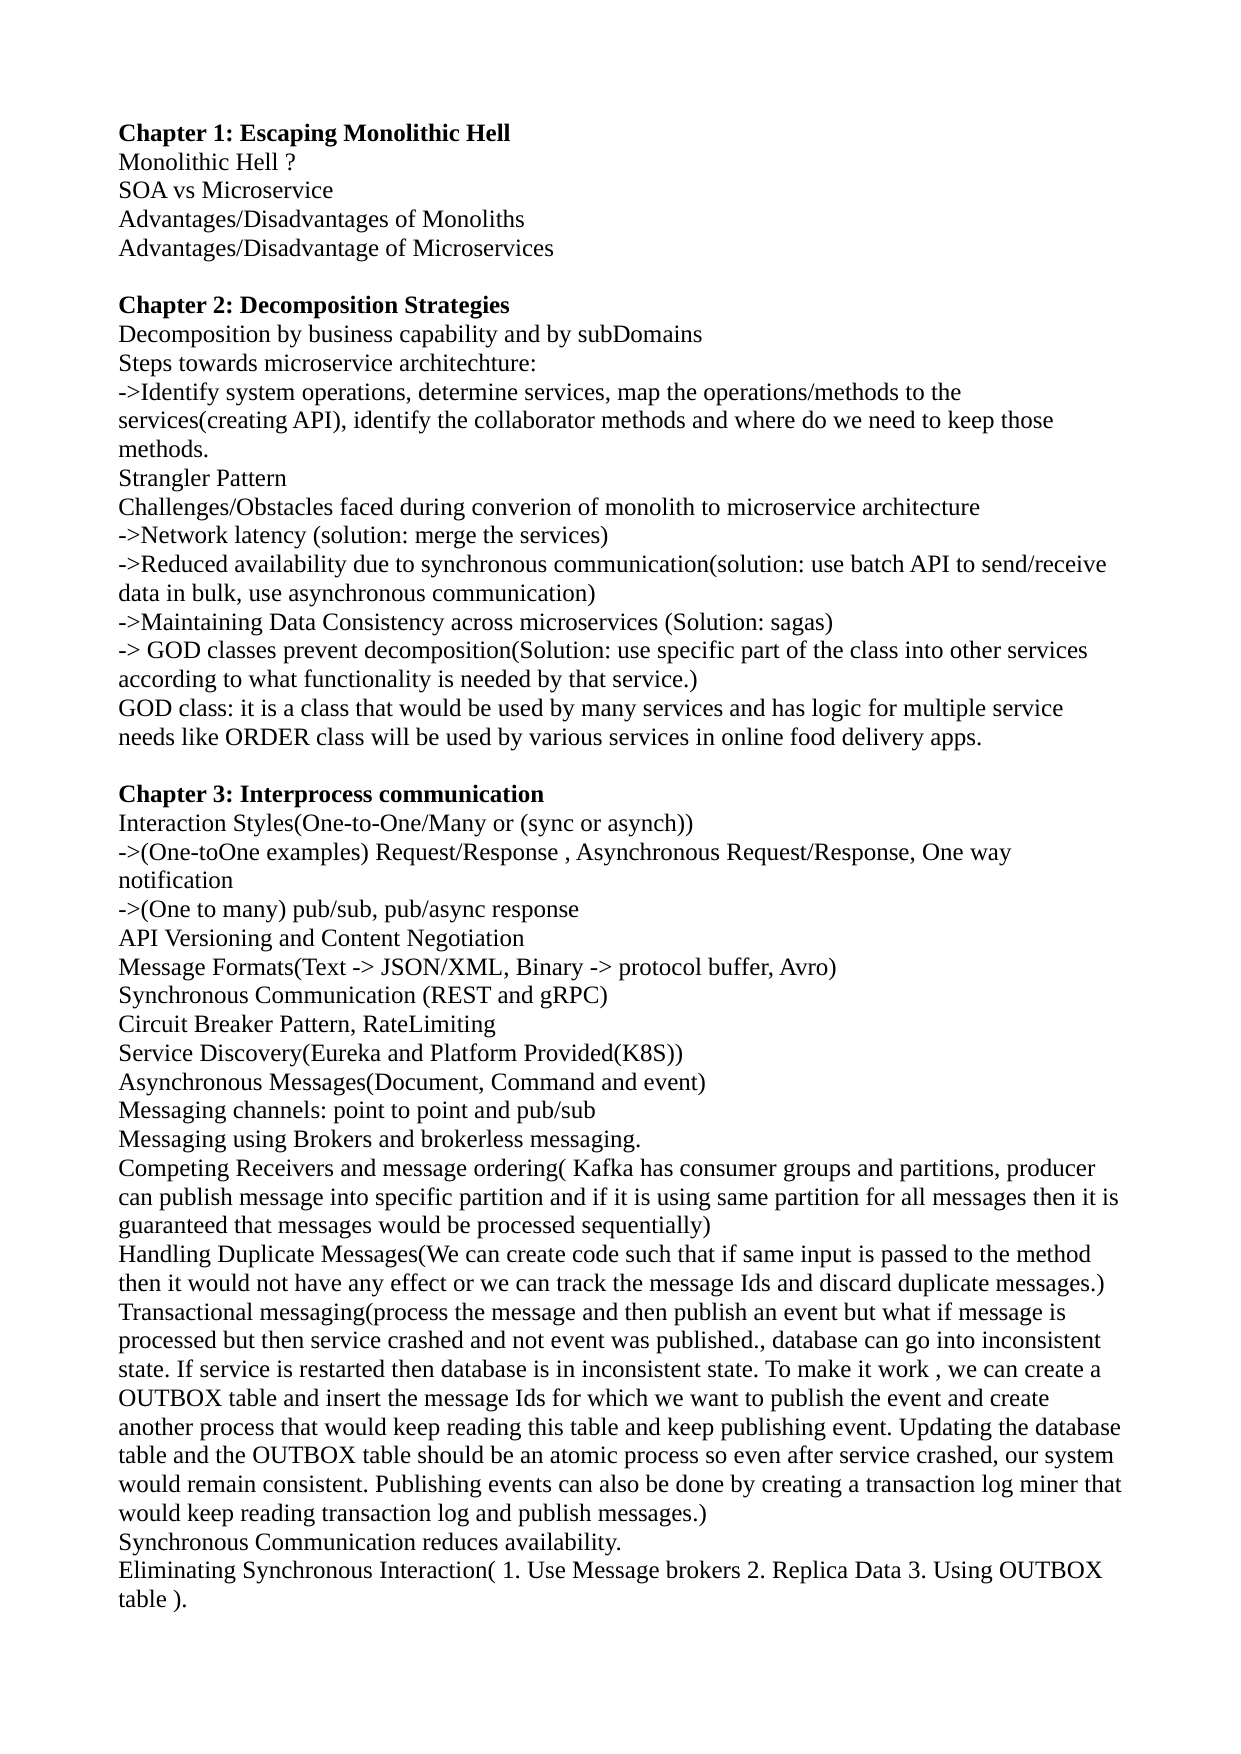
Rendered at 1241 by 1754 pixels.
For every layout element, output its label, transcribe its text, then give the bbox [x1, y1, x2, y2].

text Monolithic Hell ? [118, 147, 1122, 176]
text Handling Duplicate Messages(We can create code such that if same input is passed to the method then it would not have any effect or we can track the message Ids and discard duplicate messages.) [118, 1239, 1122, 1297]
text -> GOD classes prevent decomposition(Solution: use specific part of the class into other services according to what functionality is needed by that service.) [118, 636, 1122, 693]
text Chapter 3: Interprocess communication [118, 779, 1122, 808]
text API Versioning and Content Negotiation [118, 923, 1122, 952]
text ->(One-toOne examples) Request/Response , Asynchronous Request/Response, One way notification [118, 837, 1122, 894]
text GOD class: it is a class that would be used by many services and has logic for multiple service needs like ORDER class will be used by various services in online food delivery apps. [118, 693, 1122, 751]
text Advantages/Disadvantage of Microservices [118, 233, 1122, 262]
text ->Maintaining Data Consistency across microservices (Solution: sagas) [118, 607, 1122, 636]
text Decomposition by business capability and by subDomains [118, 319, 1122, 348]
text ->Identify system operations, determine services, map the operations/methods to the services(creating API), identify the collaborator methods and where do we need to keep those methods. [118, 377, 1122, 463]
text SOA vs Microservice [118, 176, 1122, 204]
text Eliminating Synchronous Interaction( 1. Use Message brokers 2. Replica Data 3. Using OUTBOX table ). [118, 1556, 1122, 1613]
text Synchronous Communication reduces availability. [118, 1527, 1122, 1556]
text Chapter 1: Escaping Monolithic Hell [118, 118, 1122, 147]
text ->Network latency (solution: merge the services) [118, 521, 1122, 549]
text Message Formats(Text -> JSON/XML, Binary -> protocol buffer, Avro) [118, 952, 1122, 981]
text Competing Receivers and message ordering( Kafka has consumer groups and partitions, producer can publish message into specific partition and if it is using same partition for all messages then it is guaranteed that messages would be processed sequentially) [118, 1153, 1122, 1239]
text Challenges/Obstacles faced during converion of monolith to microservice architecture [118, 492, 1122, 521]
text Circuit Breaker Pattern, RateLimiting [118, 1009, 1122, 1038]
text Messaging using Brokers and brokerless messaging. [118, 1124, 1122, 1153]
text Steps towards microservice architechture: [118, 348, 1122, 377]
text ->Reduced availability due to synchronous communication(solution: use batch API to send/receive data in bulk, use asynchronous communication) [118, 549, 1122, 607]
text Interaction Styles(One-to-One/Many or (sync or asynch)) [118, 808, 1122, 837]
text Transactional messaging(process the message and then publish an event but what if message is processed but then service crashed and not event was published., database can go into inconsistent state. If service is restarted then database is in inconsistent state. To make it work , we can create a OUTBOX table and insert the message Ids for which we want to publish the event and create another process that would keep reading this table and keep publishing event. Updating the database table and the OUTBOX table should be an atomic process so even after service crashed, our system would remain consistent. Publishing events can also be done by creating a transaction log miner that would keep reading transaction log and publish messages.) [118, 1297, 1122, 1527]
text Asynchronous Messages(Document, Command and event) [118, 1067, 1122, 1096]
text ->(One to many) pub/sub, pub/async response [118, 894, 1122, 923]
text Advantages/Disadvantages of Monoliths [118, 204, 1122, 233]
text Synchronous Communication (REST and gRPC) [118, 981, 1122, 1009]
text Chapter 2: Decomposition Strategies [118, 291, 1122, 319]
text Service Discovery(Eureka and Platform Provided(K8S)) [118, 1038, 1122, 1067]
text Strangler Pattern [118, 463, 1122, 492]
text Messaging channels: point to point and pub/sub [118, 1096, 1122, 1124]
